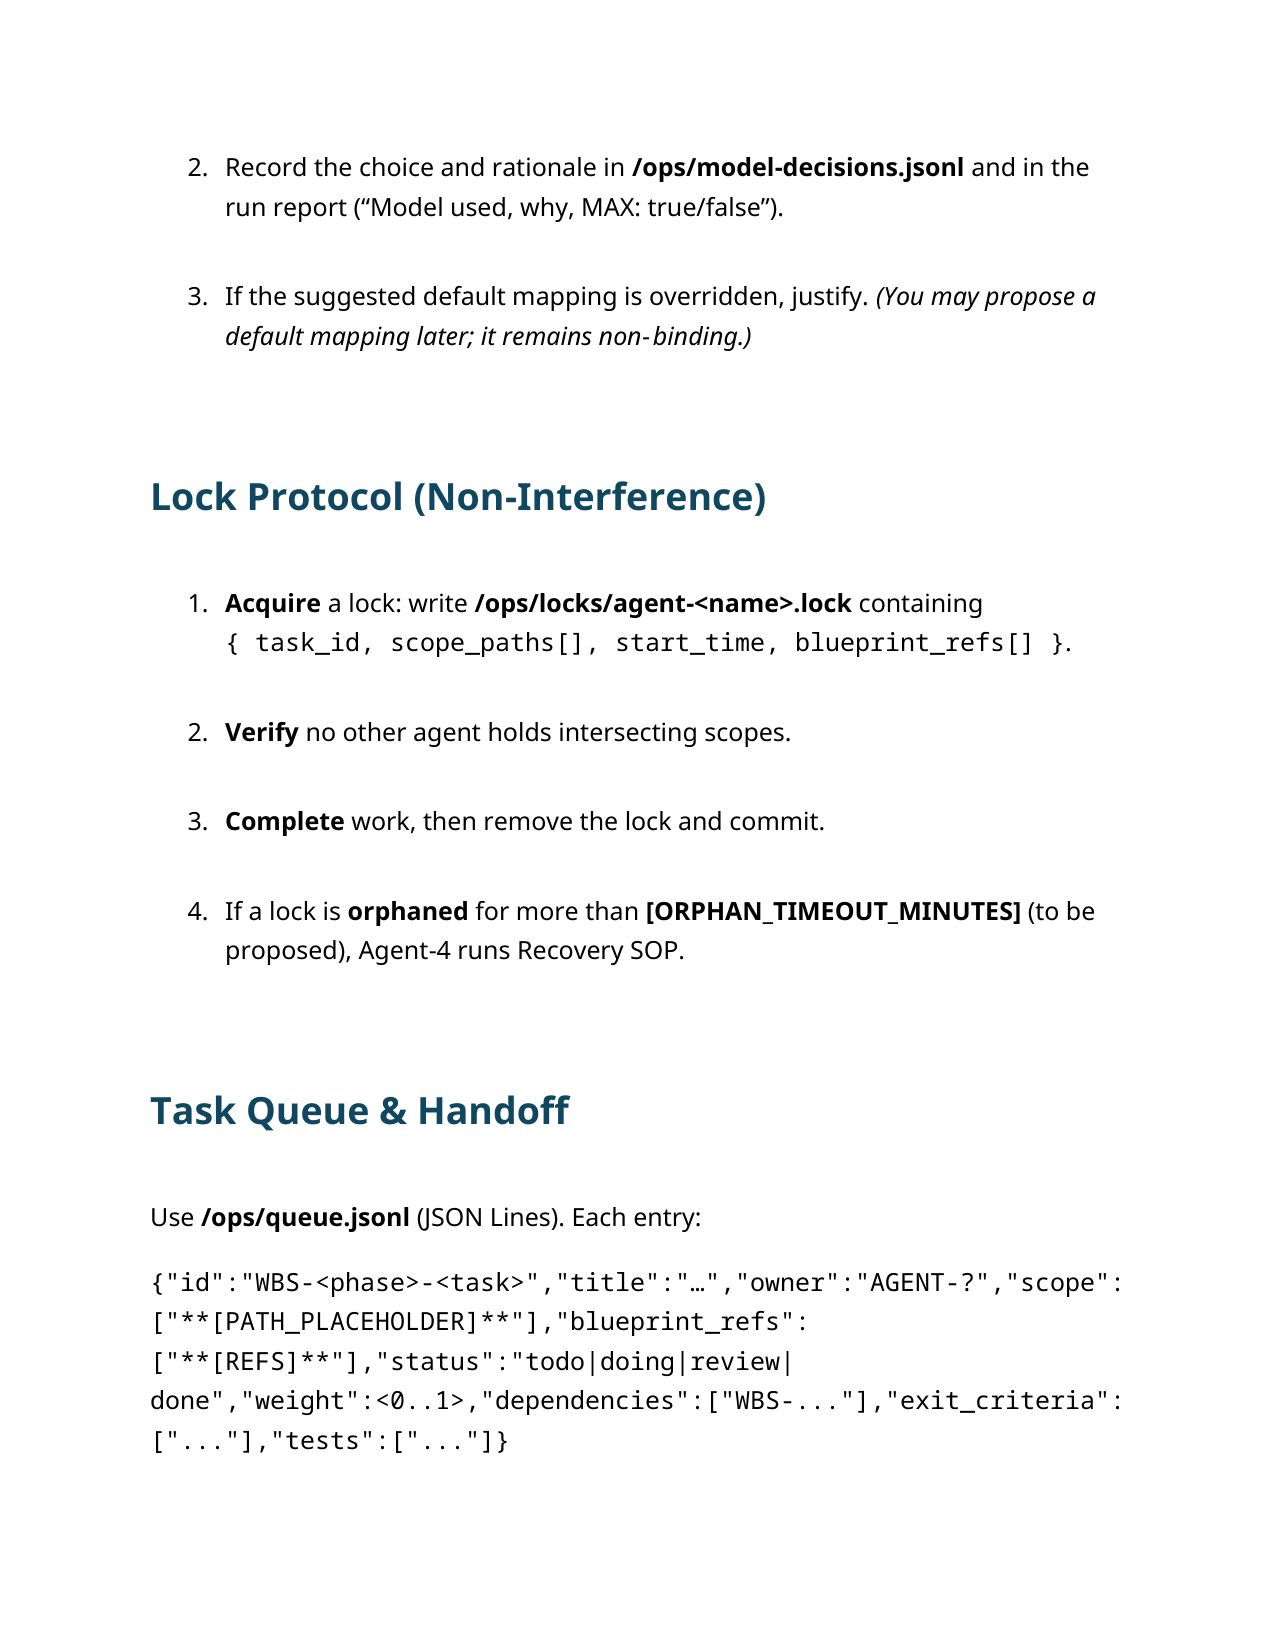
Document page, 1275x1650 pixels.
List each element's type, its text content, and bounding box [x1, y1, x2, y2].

list Record the choice and rationale in /ops/model‑decisions.jsonl and in the run report (“Model used, why, MAX: true/false”). [187, 150, 1125, 223]
text Use /ops/queue.jsonl (JSON Lines). Each entry: [150, 1200, 1125, 1234]
text {"id":"WBS-<phase>-<task>","title":"…","owner":"AGENT-?","scope":["**[PATH_PLACEHOLDER]**"],"blueprint_refs":["**[REFS]**"],"status":"todo|doing|review|done","weight":<0..1>,"dependencies":["WBS-..."],"exit_criteria":["..."],"tests":["..."]} [150, 1264, 1125, 1496]
subtitle Task Queue & Handoff [150, 1085, 1125, 1136]
list If a lock is orphaned for more than [ORPHAN_TIMEOUT_MINUTES] (to be proposed), Agent‑4 runs Recovery SOP. [187, 893, 1125, 967]
list Complete work, then remove the lock and commit. [187, 804, 1125, 838]
list If the suggested default mapping is overridden, justify. (You may propose a default mapping later; it remains non‑binding.) [187, 279, 1125, 352]
list Verify no other agent holds intersecting scopes. [187, 714, 1125, 748]
list Acquire a lock: write /ops/locks/agent‑<name>.lock containing { task_id, scope_paths[], start_time, blueprint_refs[] }. [187, 586, 1125, 659]
subtitle Lock Protocol (Non‑Interference) [150, 470, 1125, 521]
